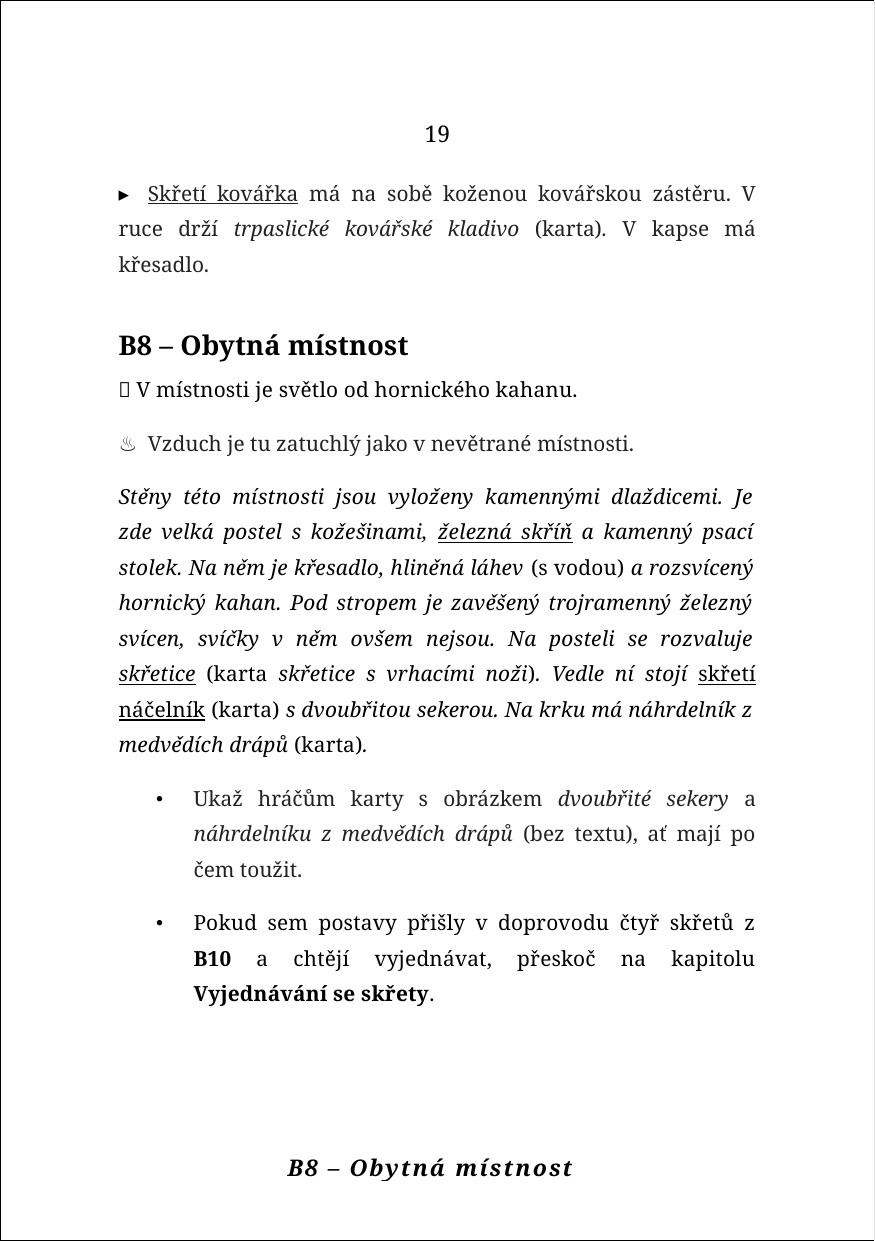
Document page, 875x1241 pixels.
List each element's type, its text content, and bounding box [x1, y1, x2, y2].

list Ukaž hráčům karty s obrázkem dvoubřité sekery a náhrdelníku z medvědích drápů (bez textu), ať mají po čem toužit. [156, 784, 756, 883]
text 💡 V místnosti je světlo od hornického kahanu. [118, 376, 756, 404]
text ♨ Vzduch je tu zatuchlý jako v nevětrané místnosti. [118, 429, 756, 457]
text ▸ Skřetí kovářka má na sobě koženou kovářskou zástěru. V ruce drží trpaslické kovářské kladivo (karta). V kapse má křesadlo. [118, 179, 756, 278]
list Pokud sem postavy přišly v doprovodu čtyř skřetů z B10 a chtějí vyjednávat, přeskoč na kapitolu Vyjednávání se skřety. [156, 908, 756, 1008]
text Stěny této místnosti jsou vyloženy kamennými dlaždicemi. Je zde velká postel s kožešinami, železná skříň a kamenný psací stolek. Na něm je křesadlo, hliněná láhev (s vodou) a rozsvícený hornický kahan. Pod stropem je zavěšený trojramenný železný svícen, svíčky v něm ovšem nejsou. Na posteli se rozvaluje skřetice (karta skřetice s vrhacími noži). Vedle ní stojí skřetí náčelník (karta) s dvoubřitou sekerou. Na krku má náhrdelník z medvědích drápů (karta). [118, 482, 756, 759]
subtitle B8 – Obytná místnost [118, 327, 756, 364]
